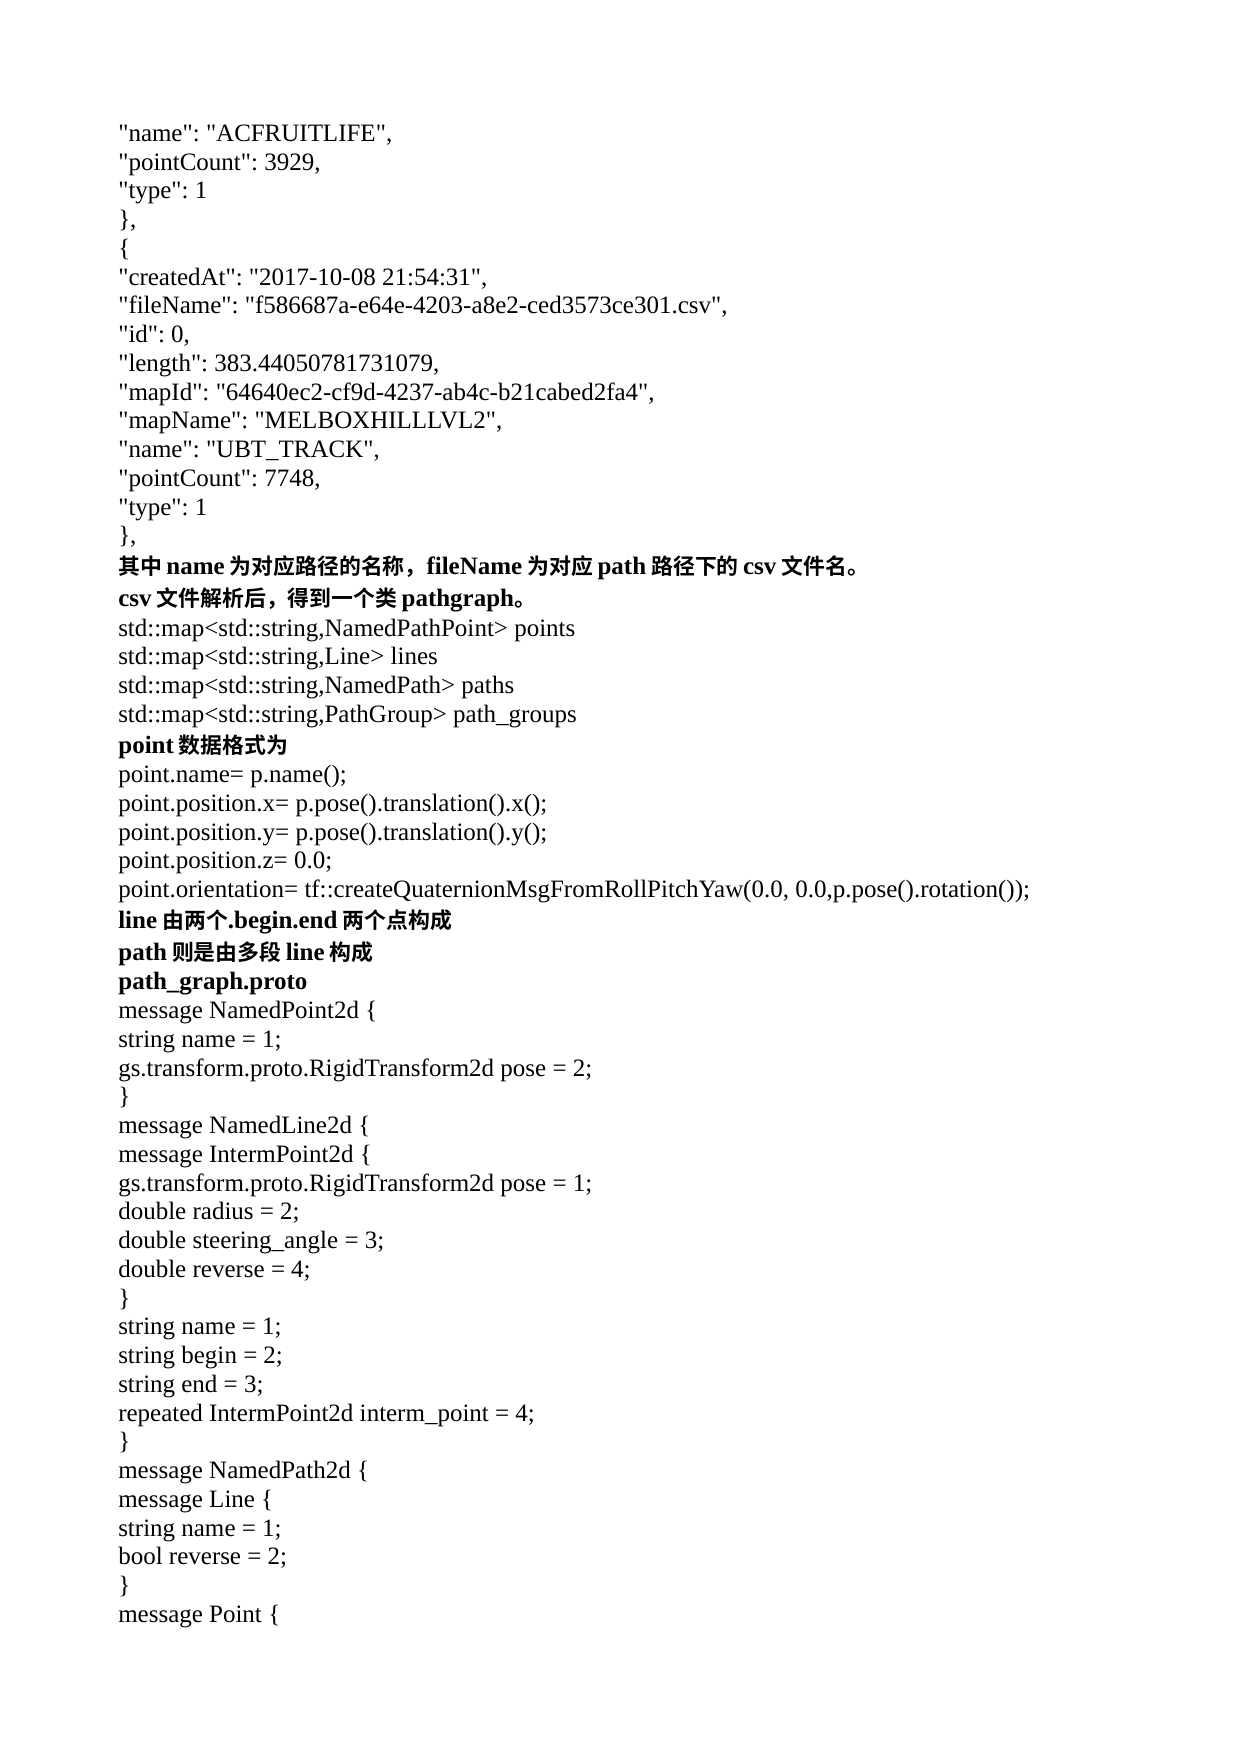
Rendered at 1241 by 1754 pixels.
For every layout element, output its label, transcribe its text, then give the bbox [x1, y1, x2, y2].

text { [118, 233, 1122, 262]
text "createdAt": "2017-10-08 21:54:31", [118, 262, 1122, 291]
text double reverse = 4; [118, 1254, 1122, 1283]
text message NamedLine2d { [118, 1110, 1122, 1139]
text } [118, 1081, 1122, 1110]
text std::map<std::string,PathGroup> path_groups [118, 699, 1122, 728]
text point.position.x= p.pose().translation().x(); [118, 788, 1122, 817]
text "pointCount": 3929, [118, 147, 1122, 176]
text message Line { [118, 1484, 1122, 1513]
text bool reverse = 2; [118, 1541, 1122, 1570]
text 其中name为对应路径的名称，fileName为对应path路径下的csv文件名。 [118, 549, 1122, 581]
text string begin = 2; [118, 1340, 1122, 1369]
text string name = 1; [118, 1513, 1122, 1541]
text } [118, 1426, 1122, 1455]
text message IntermPoint2d { [118, 1139, 1122, 1168]
text "name": "ACFRUITLIFE", [118, 118, 1122, 147]
text "type": 1 [118, 176, 1122, 204]
text std::map<std::string,NamedPath> paths [118, 670, 1122, 699]
text point.orientation= tf::createQuaternionMsgFromRollPitchYaw(0.0, 0.0,p.pose().rotation()); [118, 874, 1122, 903]
text std::map<std::string,NamedPathPoint> points [118, 613, 1122, 641]
text message NamedPath2d { [118, 1455, 1122, 1484]
text string name = 1; [118, 1024, 1122, 1053]
text point.position.z= 0.0; [118, 846, 1122, 874]
text std::map<std::string,Line> lines [118, 641, 1122, 670]
text string end = 3; [118, 1369, 1122, 1398]
text gs.transform.proto.RigidTransform2d pose = 2; [118, 1053, 1122, 1081]
text message NamedPoint2d { [118, 995, 1122, 1024]
text point数据格式为 [118, 728, 1122, 759]
text path则是由多段line构成 [118, 935, 1122, 966]
text "length": 383.44050781731079, [118, 348, 1122, 377]
text point.position.y= p.pose().translation().y(); [118, 817, 1122, 846]
text "mapName": "MELBOXHILLLVL2", [118, 406, 1122, 434]
text "type": 1 [118, 492, 1122, 521]
text "id": 0, [118, 319, 1122, 348]
text message Point { [118, 1599, 1122, 1628]
text "name": "UBT_TRACK", [118, 434, 1122, 463]
text csv文件解析后，得到一个类pathgraph。 [118, 581, 1122, 613]
text double steering_angle = 3; [118, 1225, 1122, 1254]
text string name = 1; [118, 1311, 1122, 1340]
text double radius = 2; [118, 1196, 1122, 1225]
text path_graph.proto [118, 966, 1122, 995]
text "fileName": "f586687a-e64e-4203-a8e2-ced3573ce301.csv", [118, 291, 1122, 319]
text point.name= p.name(); [118, 759, 1122, 788]
text "pointCount": 7748, [118, 463, 1122, 492]
text "mapId": "64640ec2-cf9d-4237-ab4c-b21cabed2fa4", [118, 377, 1122, 406]
text line由两个.begin.end两个点构成 [118, 903, 1122, 935]
text }, [118, 204, 1122, 233]
text } [118, 1570, 1122, 1599]
text }, [118, 521, 1122, 549]
text gs.transform.proto.RigidTransform2d pose = 1; [118, 1168, 1122, 1196]
text } [118, 1283, 1122, 1311]
text repeated IntermPoint2d interm_point = 4; [118, 1398, 1122, 1426]
